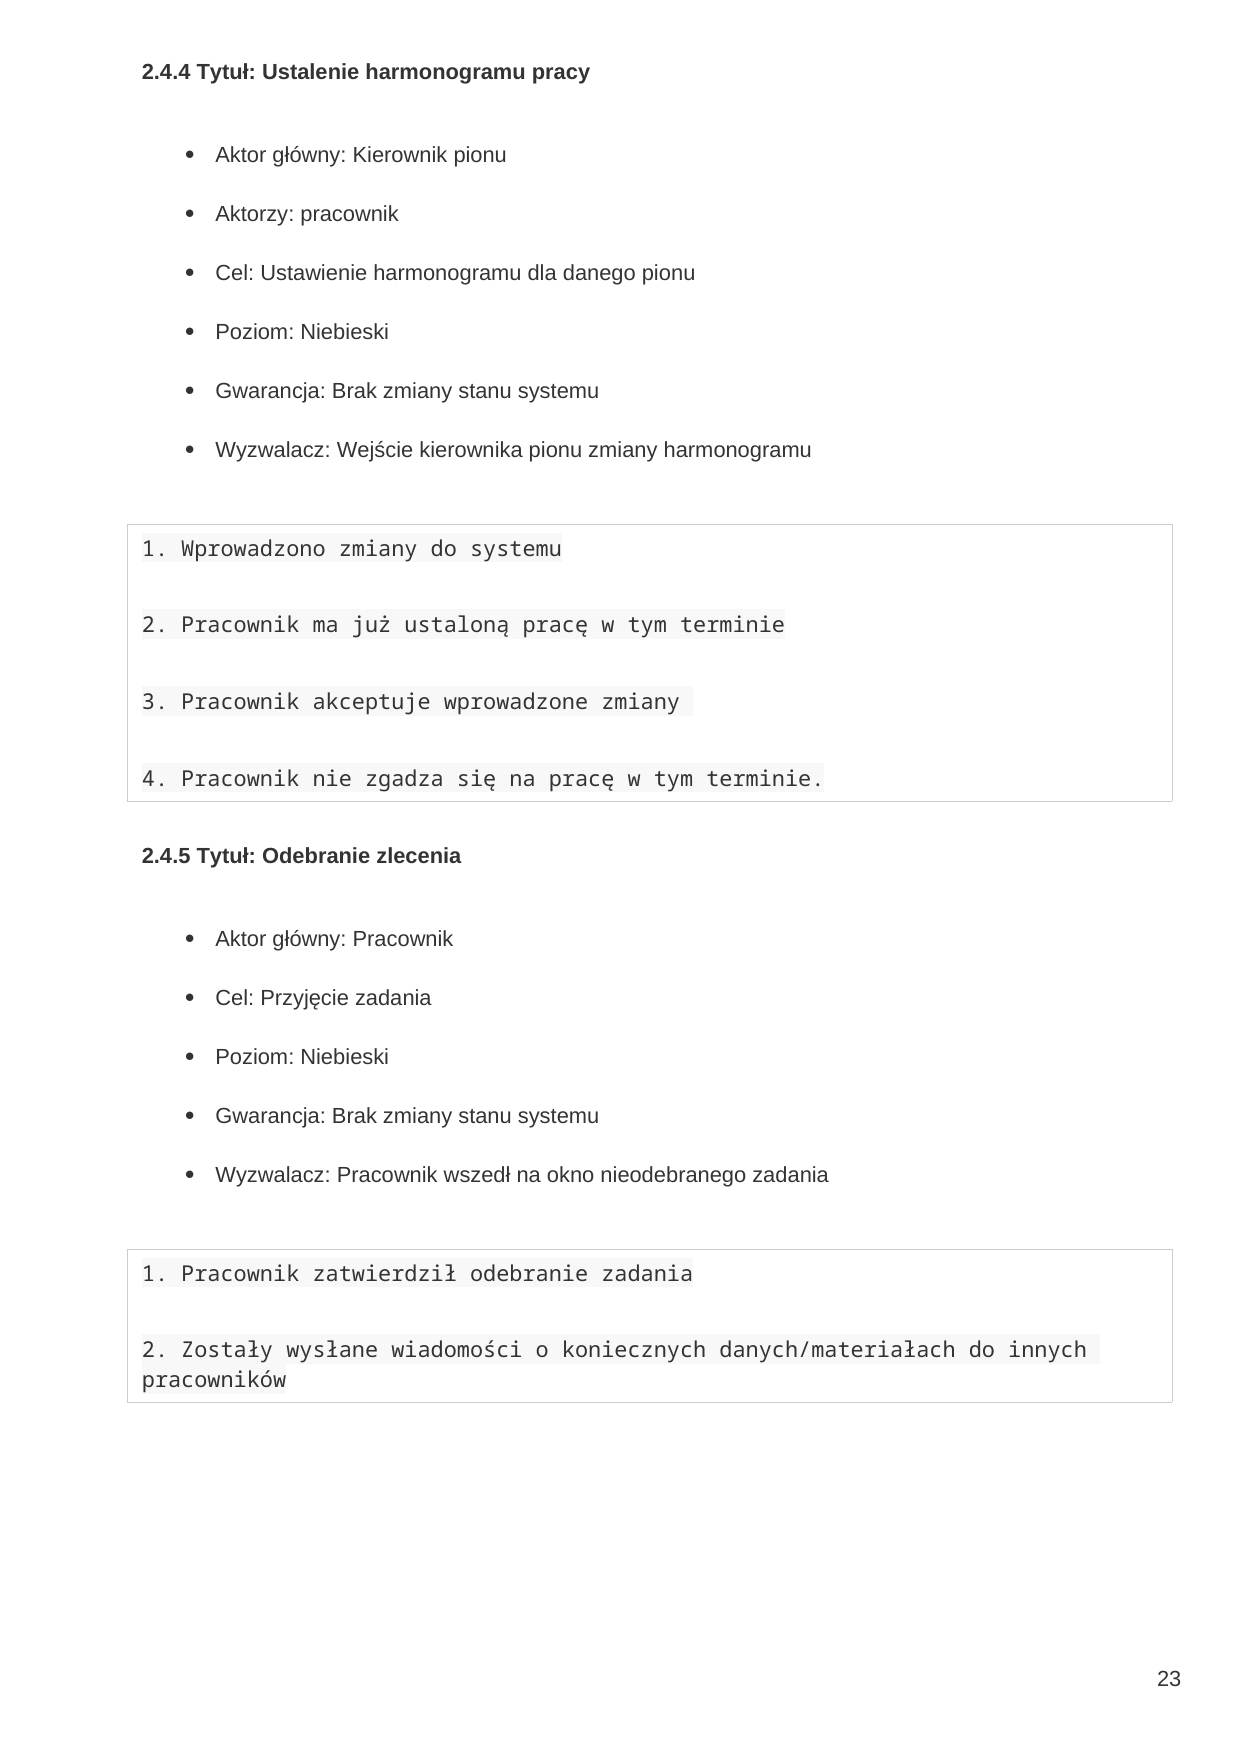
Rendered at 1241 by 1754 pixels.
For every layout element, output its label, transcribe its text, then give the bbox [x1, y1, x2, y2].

text 1. Pracownik zatwierdził odebranie zadania [128, 1250, 1172, 1287]
text 3. Pracownik akceptuje wprowadzone zmiany [128, 677, 1172, 716]
text 2. Pracownik ma już ustaloną pracę w tym terminie [128, 601, 1172, 639]
list Cel: Przyjęcie zadania [186, 985, 1158, 1010]
list Gwarancja: Brak zmiany stanu systemu [186, 1103, 1158, 1128]
list Cel: Ustawienie harmonogramu dla danego pionu [186, 260, 1158, 285]
text 4. Pracownik nie zgadza się na pracę w tym terminie. [128, 754, 1172, 801]
text 2.4.5 Tytuł: Odebranie zlecenia [142, 843, 1158, 868]
list Gwarancja: Brak zmiany stanu systemu [186, 378, 1158, 403]
list Poziom: Niebieski [186, 1044, 1158, 1069]
text 2.4.4 Tytuł: Ustalenie harmonogramu pracy [142, 59, 1158, 84]
text 1. Wprowadzono zmiany do systemu [128, 525, 1172, 562]
list Aktor główny: Pracownik [186, 926, 1158, 951]
list Aktorzy: pracownik [186, 201, 1158, 226]
text 2. Zostały wysłane wiadomości o koniecznych danych/materiałach do innych pracowników [128, 1326, 1172, 1402]
list Wyzwalacz: Wejście kierownika pionu zmiany harmonogramu [186, 437, 1158, 462]
list Aktor główny: Kierownik pionu [186, 142, 1158, 167]
list Wyzwalacz: Pracownik wszedł na okno nieodebranego zadania [186, 1162, 1158, 1187]
list Poziom: Niebieski [186, 319, 1158, 344]
